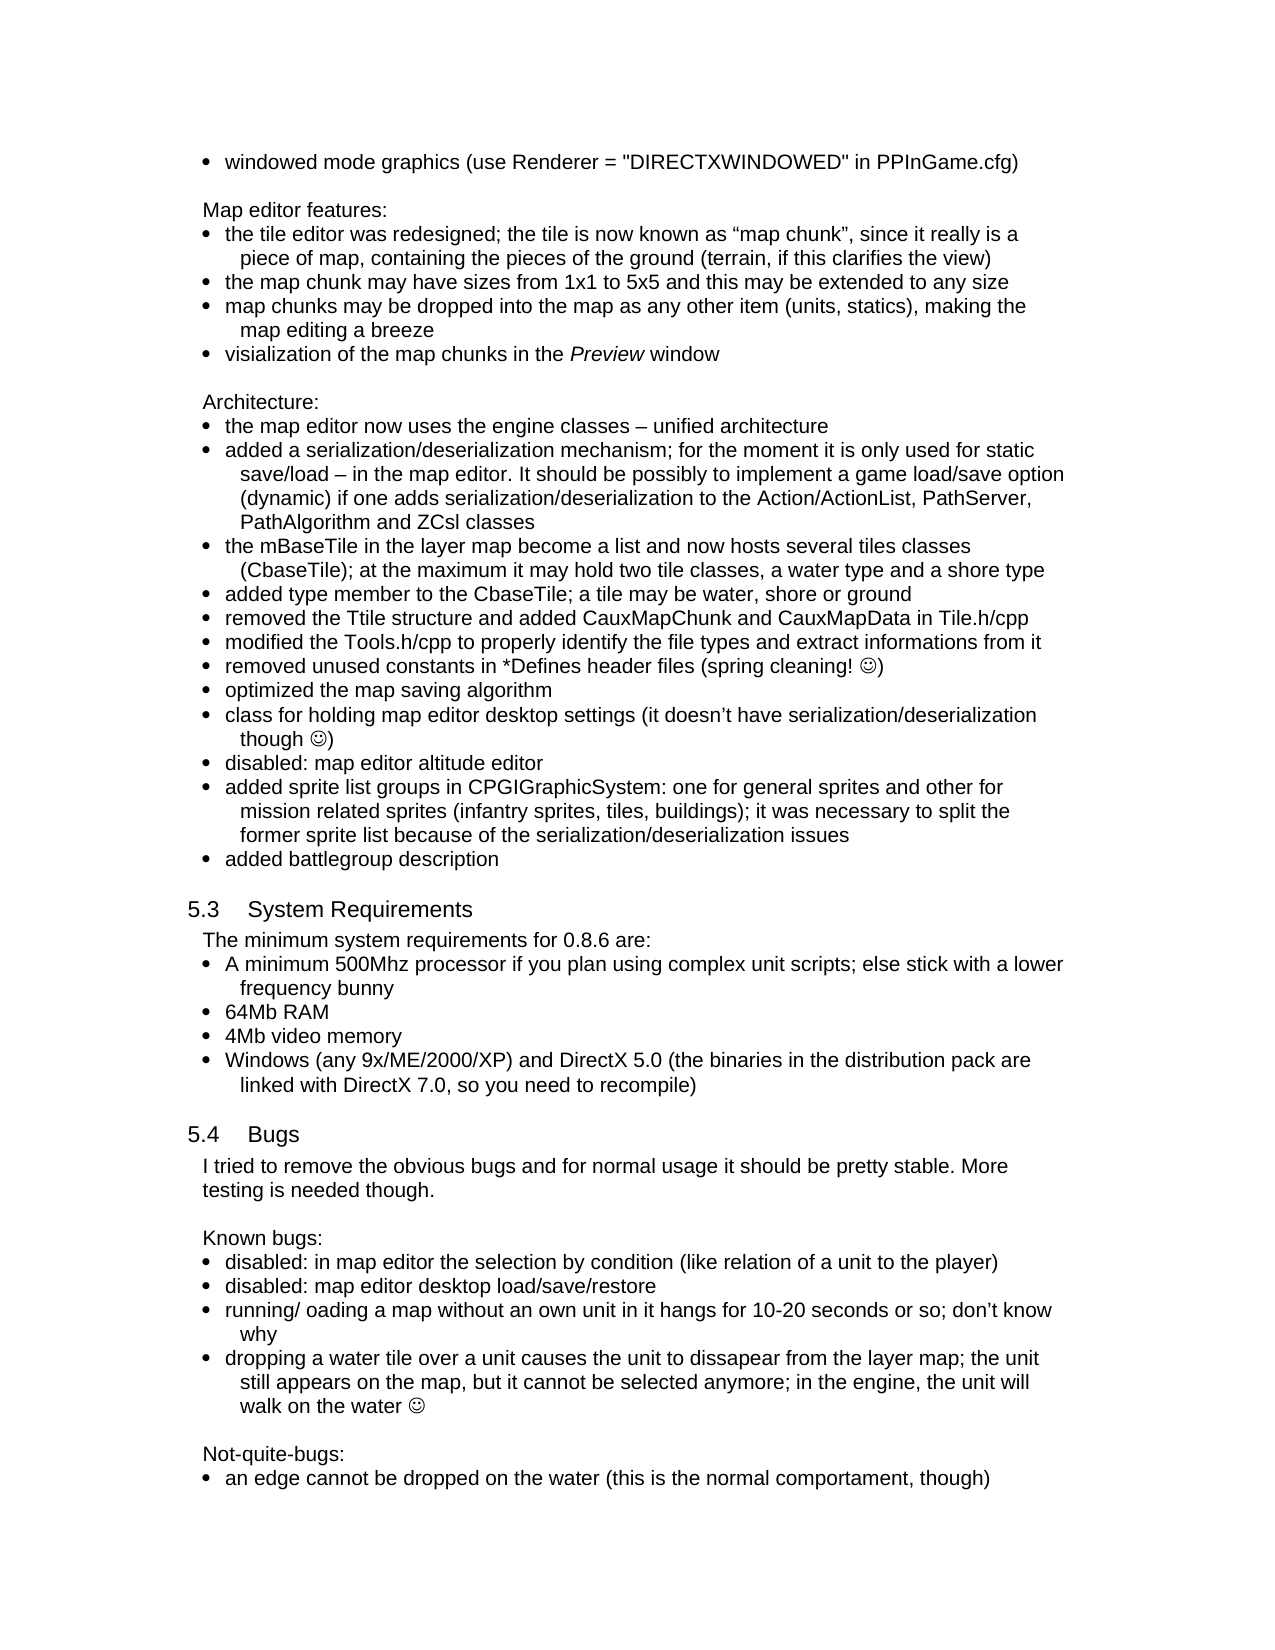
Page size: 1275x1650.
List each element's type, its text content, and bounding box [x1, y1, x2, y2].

list modified the Tools.h/cpp to properly identify the file types and extract informations from it [202, 630, 1072, 654]
text I tried to remove the obvious bugs and for normal usage it should be pretty stable. More testing is needed though. [202, 1154, 1072, 1202]
list the tile editor was redesigned; the tile is now known as “map chunk”, since it really is a piece of map, containing the pieces of the ground (terrain, if this clarifies the view) [202, 222, 1072, 270]
list the map editor now uses the engine classes – unified architecture [202, 414, 1072, 438]
list added battlegroup description [202, 847, 1072, 871]
subtitle System Requirements [187, 896, 1087, 922]
list windowed mode graphics (use Renderer = "DIRECTXWINDOWED" in PPInGame.cfg) [202, 150, 1072, 174]
list 4Mb video memory [202, 1024, 1072, 1048]
list removed the Ttile structure and added CauxMapChunk and CauxMapData in Tile.h/cpp [202, 606, 1072, 630]
text Architecture: [202, 390, 1072, 414]
list disabled: in map editor the selection by condition (like relation of a unit to the player) [202, 1250, 1072, 1274]
list the map chunk may have sizes from 1x1 to 5x5 and this may be extended to any size [202, 270, 1072, 294]
text Map editor features: [202, 198, 1072, 222]
list map chunks may be dropped into the map as any other item (units, statics), making the map editing a breeze [202, 294, 1072, 342]
list disabled: map editor altitude editor [202, 751, 1072, 774]
list Windows (any 9x/ME/2000/XP) and DirectX 5.0 (the binaries in the distribution pack are linked with DirectX 7.0, so you need to recompile) [202, 1048, 1072, 1096]
subtitle Bugs [187, 1121, 1087, 1148]
list dropping a water tile over a unit causes the unit to dissapear from the layer map; the unit still appears on the map, but it cannot be selected anymore; in the engine, the unit will walk on the water  [202, 1346, 1072, 1418]
list running/ oading a map without an own unit in it hangs for 10-20 seconds or so; don’t know why [202, 1298, 1072, 1346]
list class for holding map editor desktop settings (it doesn’t have serialization/deserialization though ) [202, 702, 1072, 751]
list removed unused constants in *Defines header files (spring cleaning! ) [202, 654, 1072, 678]
list the mBaseTile in the layer map become a list and now hosts several tiles classes (CbaseTile); at the maximum it may hold two tile classes, a water type and a shore type [202, 534, 1072, 582]
text Known bugs: [202, 1226, 1072, 1250]
list added a serialization/deserialization mechanism; for the moment it is only used for static save/load – in the map editor. It should be possibly to implement a game load/save option (dynamic) if one adds serialization/deserialization to the Action/ActionList, PathServer, PathAlgorithm and ZCsl classes [202, 438, 1072, 534]
list visialization of the map chunks in the Preview window [202, 342, 1072, 366]
list disabled: map editor desktop load/save/restore [202, 1274, 1072, 1298]
list an edge cannot be dropped on the water (this is the normal comportament, though) [202, 1466, 1072, 1490]
list optimized the map saving algorithm [202, 678, 1072, 702]
text Not-quite-bugs: [202, 1442, 1072, 1466]
list A minimum 500Mhz processor if you plan using complex unit scripts; else stick with a lower frequency bunny [202, 952, 1072, 1000]
list added type member to the CbaseTile; a tile may be water, shore or ground [202, 582, 1072, 606]
list 64Mb RAM [202, 1000, 1072, 1024]
list added sprite list groups in CPGIGraphicSystem: one for general sprites and other for mission related sprites (infantry sprites, tiles, buildings); it was necessary to split the former sprite list because of the serialization/deserialization issues [202, 774, 1072, 847]
text The minimum system requirements for 0.8.6 are: [202, 928, 1072, 952]
